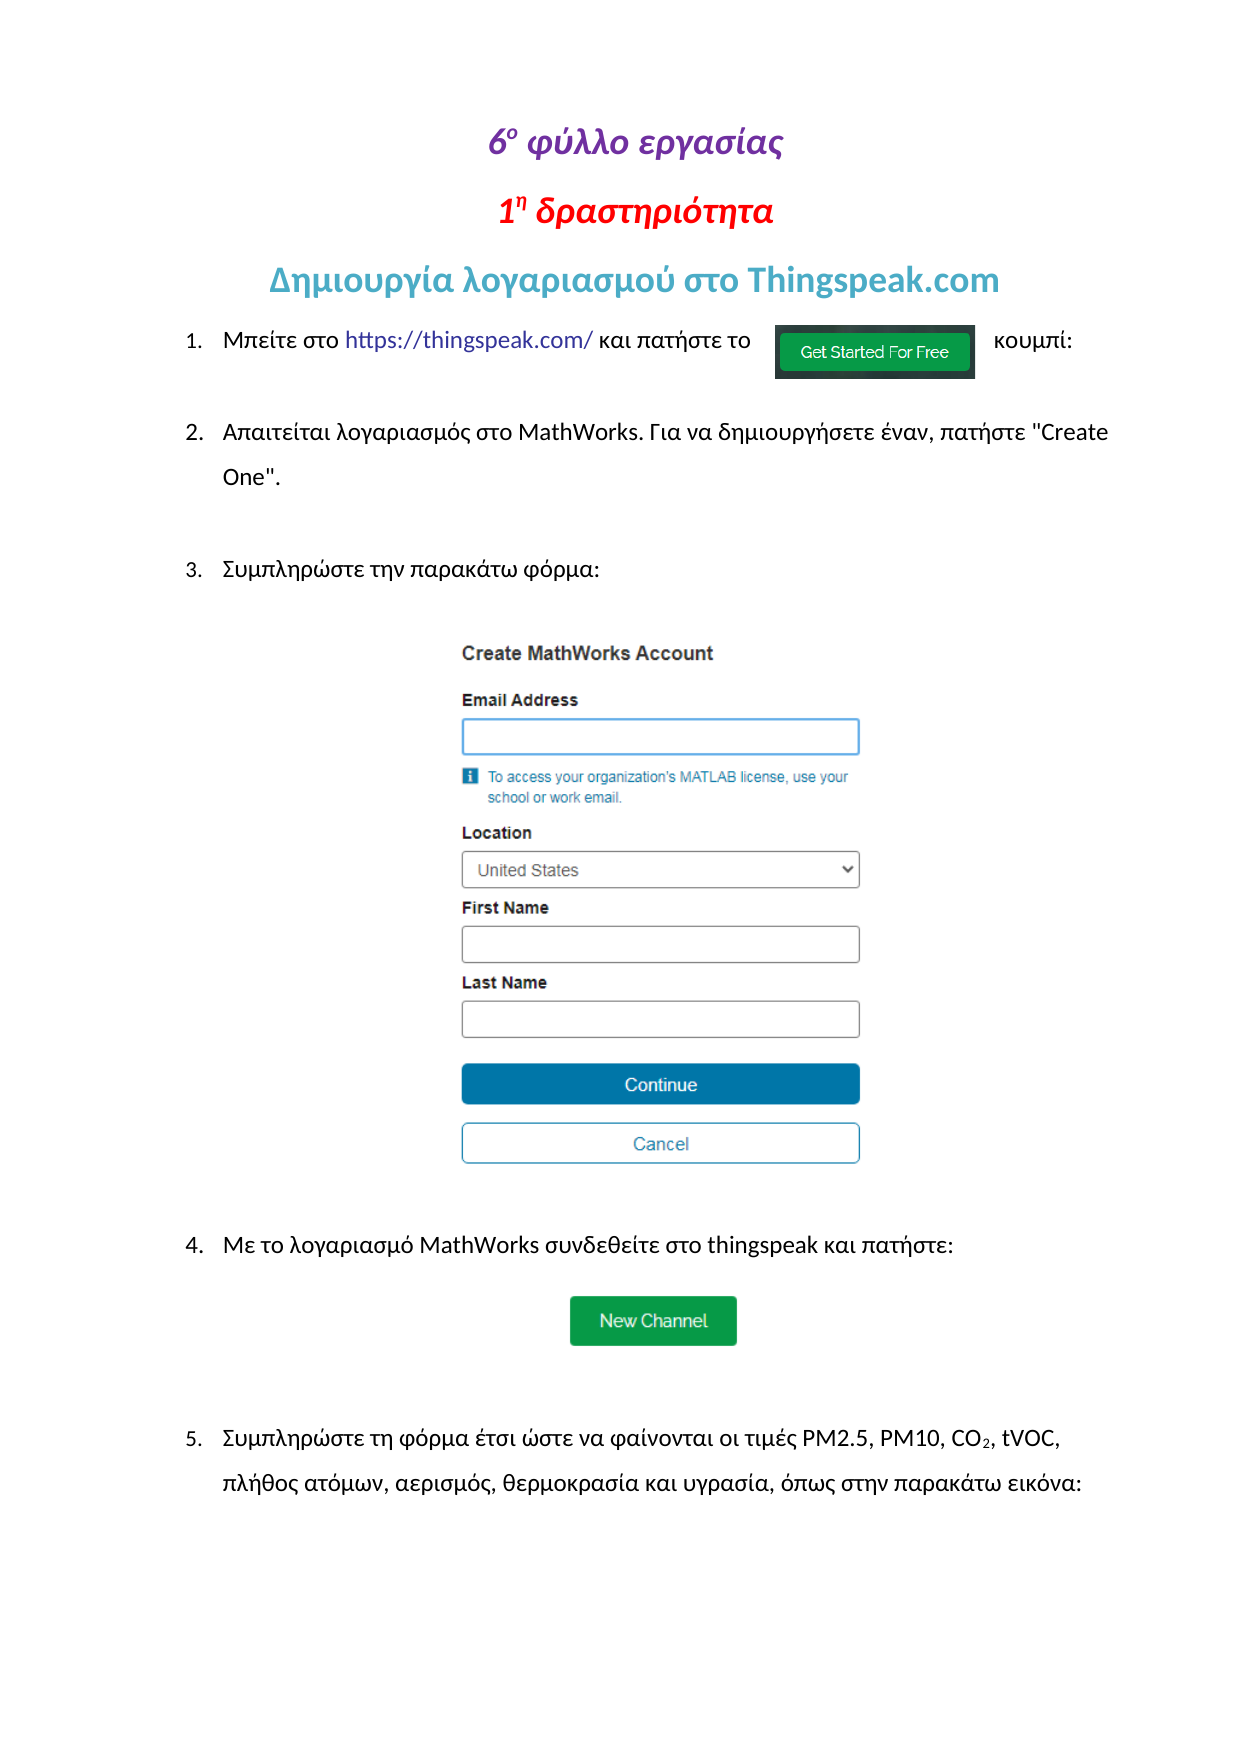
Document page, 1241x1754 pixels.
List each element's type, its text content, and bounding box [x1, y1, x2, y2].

list Απαιτείται λογαριασμός στο MathWorks. Για να δημιουργήσετε έναν, πατήστε "Create One". [185, 416, 1122, 492]
list Μπείτε στο https://thingspeak.com/ και πατήστε το κουμπί: [185, 324, 1122, 355]
picture [564, 1290, 742, 1351]
text 1η δραστηριότητα [148, 187, 1122, 233]
picture [421, 635, 612, 1199]
text 6ο φύλλο εργασίας [148, 118, 1122, 164]
list Συμπληρώστε την παρακάτω φόρμα: [185, 553, 1122, 583]
text Δημιουργία λογαριασμού στο Thingspeak.com [148, 256, 1122, 301]
list Με το λογαριασμό MathWorks συνδεθείτε στο thingspeak και πατήστε: [185, 644, 1122, 1260]
picture [775, 325, 976, 379]
list Συμπληρώστε τη φόρμα έτσι ώστε να φαίνονται οι τιμές PM2.5, PM10, CO2, tVOC, πλήθος ατόμων, αερισμός, θερμοκρασία και υγρασία, όπως στην παρακάτω εικόνα: [185, 1422, 1122, 1498]
